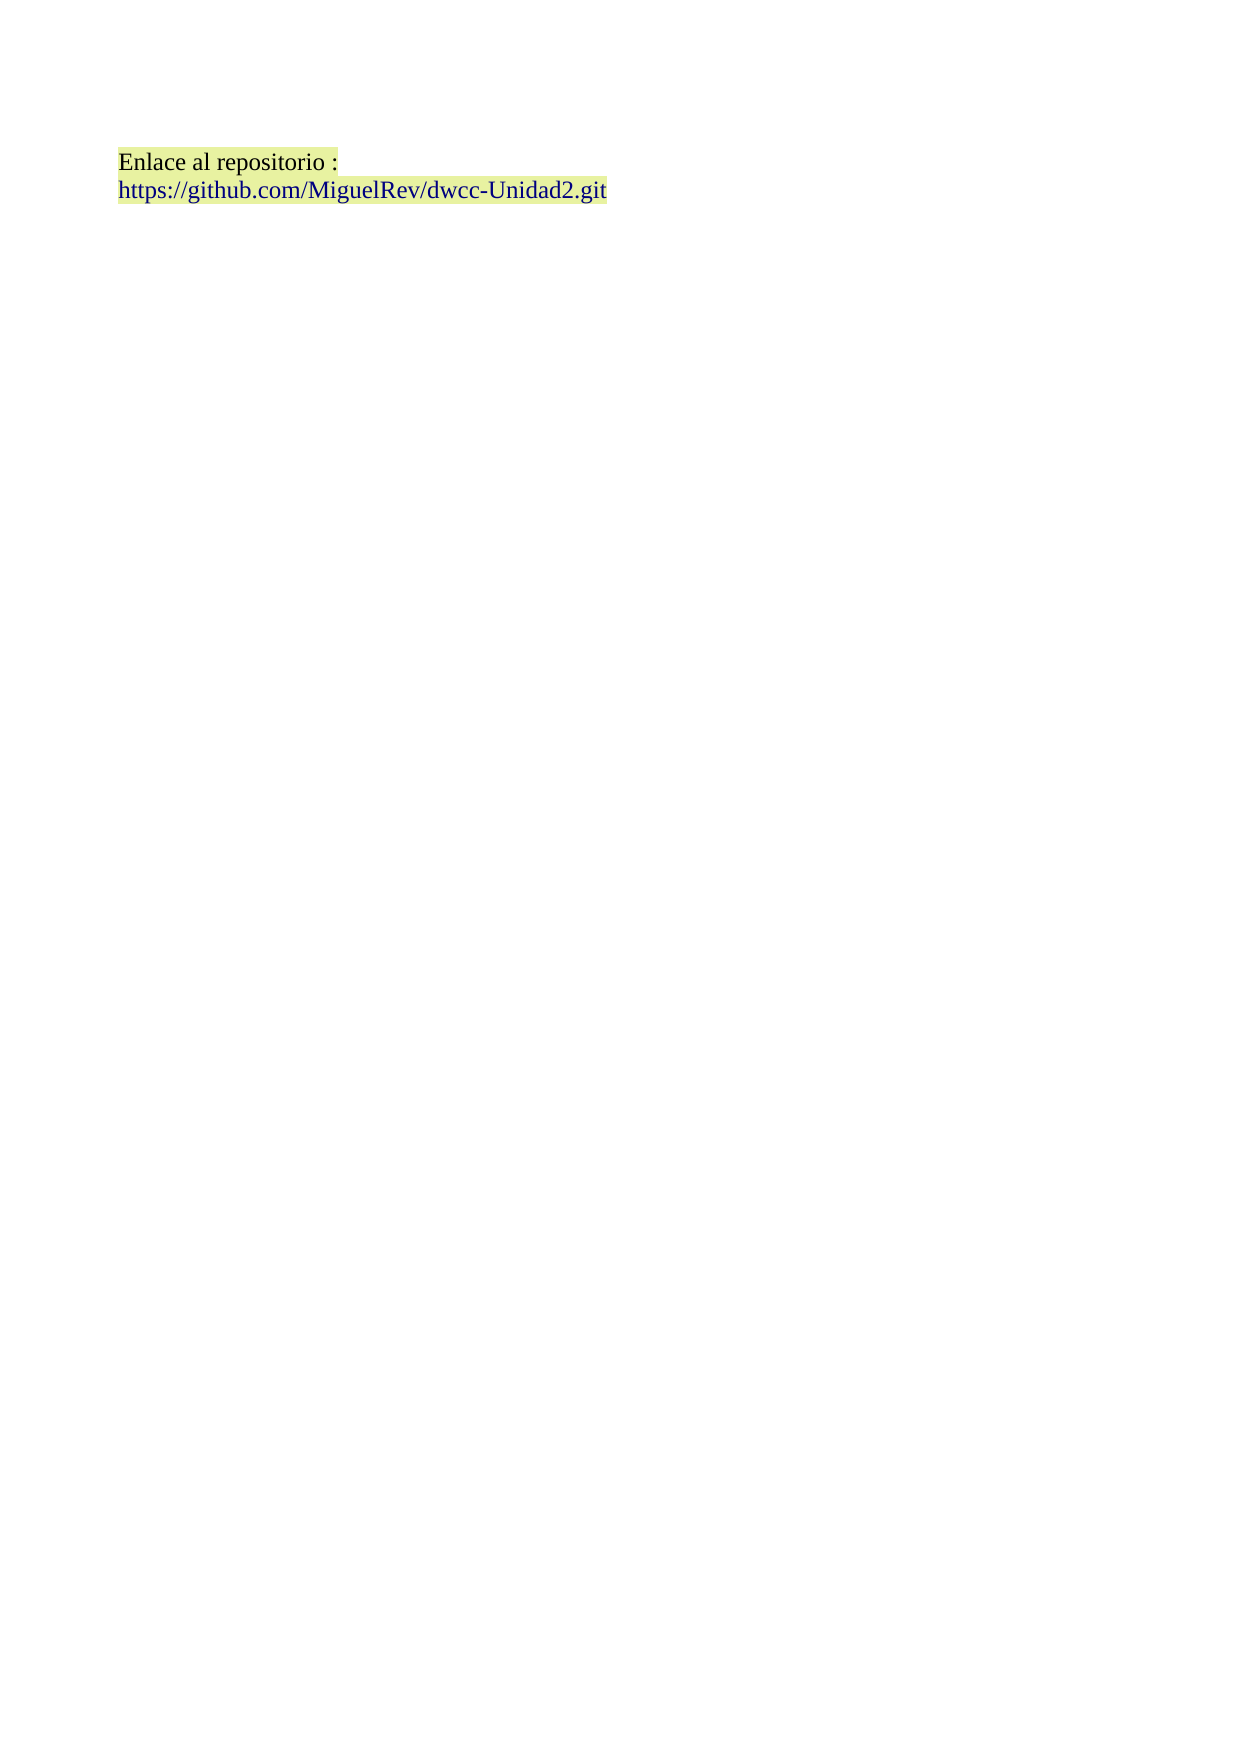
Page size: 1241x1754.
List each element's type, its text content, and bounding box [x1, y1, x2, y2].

text https://github.com/MiguelRev/dwcc-Unidad2.git [118, 176, 1122, 204]
text Enlace al repositorio : [118, 147, 1122, 176]
